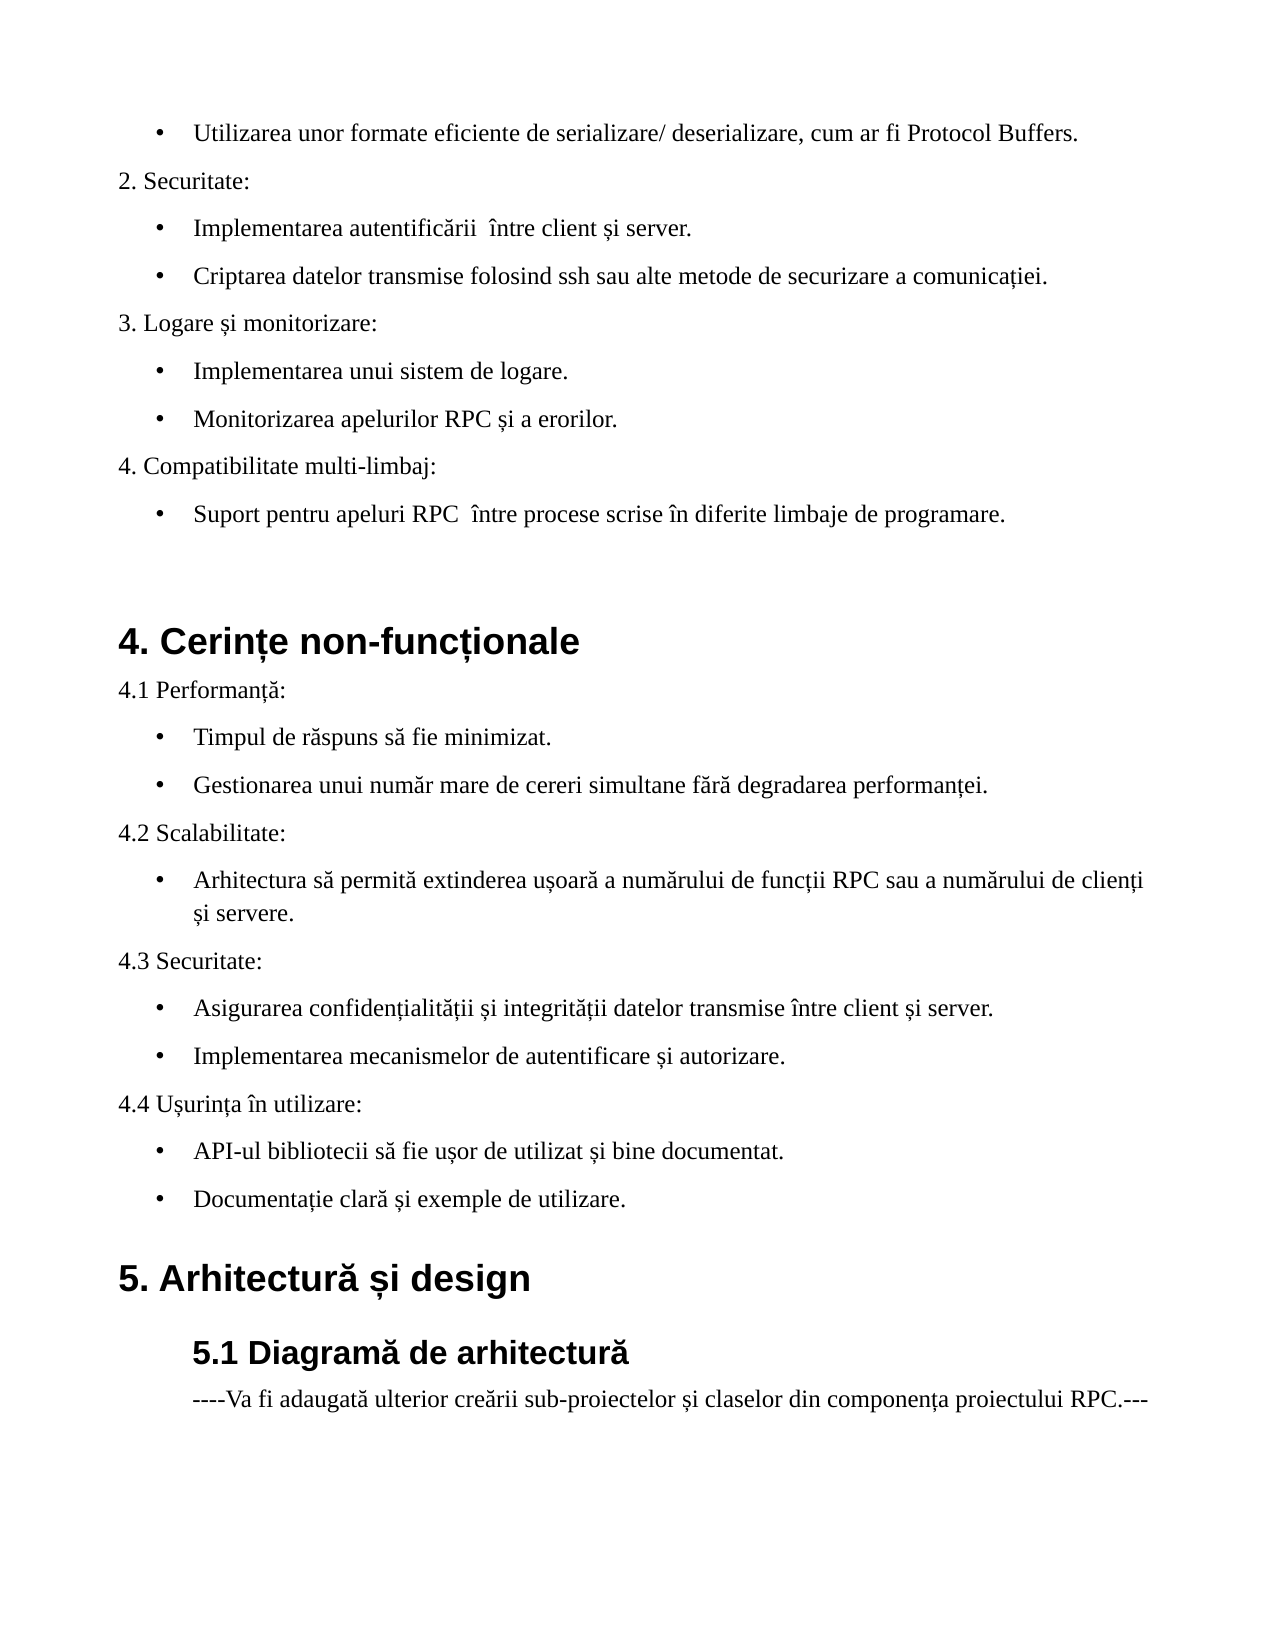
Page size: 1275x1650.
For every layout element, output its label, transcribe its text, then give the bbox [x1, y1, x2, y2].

list Implementarea autentificării între client și server. [156, 213, 1157, 242]
list Timpul de răspuns să fie minimizat. [156, 722, 1157, 751]
text ----Va fi adaugată ulterior creării sub-proiectelor și claselor din componența proiectului RPC.--- [118, 1384, 1157, 1413]
list Asigurarea confidențialității și integrității datelor transmise între client și server. [156, 993, 1157, 1022]
text 4.2 Scalabilitate: [118, 818, 1157, 846]
text 2. Securitate: [118, 166, 1157, 194]
text 4.3 Securitate: [118, 946, 1157, 974]
subtitle 5.1 Diagramă de arhitectură [118, 1333, 1157, 1371]
text 4. Compatibilitate multi-limbaj: [118, 451, 1157, 480]
list Monitorizarea apelurilor RPC și a erorilor. [156, 404, 1157, 432]
subtitle 4. Cerințe non-funcționale [118, 619, 1157, 662]
subtitle 5. Arhitectură și design [118, 1256, 1157, 1299]
text 4.4 Ușurința în utilizare: [118, 1089, 1157, 1117]
list Implementarea mecanismelor de autentificare și autorizare. [156, 1041, 1157, 1070]
text 3. Logare și monitorizare: [118, 308, 1157, 337]
list Suport pentru apeluri RPC între procese scrise în diferite limbaje de programare. [156, 499, 1157, 528]
list Documentație clară și exemple de utilizare. [156, 1184, 1157, 1213]
list API-ul bibliotecii să fie ușor de utilizat și bine documentat. [156, 1136, 1157, 1165]
list Implementarea unui sistem de logare. [156, 356, 1157, 385]
list Gestionarea unui număr mare de cereri simultane fără degradarea performanței. [156, 770, 1157, 799]
list Arhitectura să permită extinderea ușoară a numărului de funcții RPC sau a numărului de clienți și servere. [156, 865, 1157, 927]
list Utilizarea unor formate eficiente de serializare/ deserializare, cum ar fi Protocol Buffers. [156, 118, 1157, 147]
list Criptarea datelor transmise folosind ssh sau alte metode de securizare a comunicației. [156, 261, 1157, 290]
text 4.1 Performanță: [118, 675, 1157, 703]
